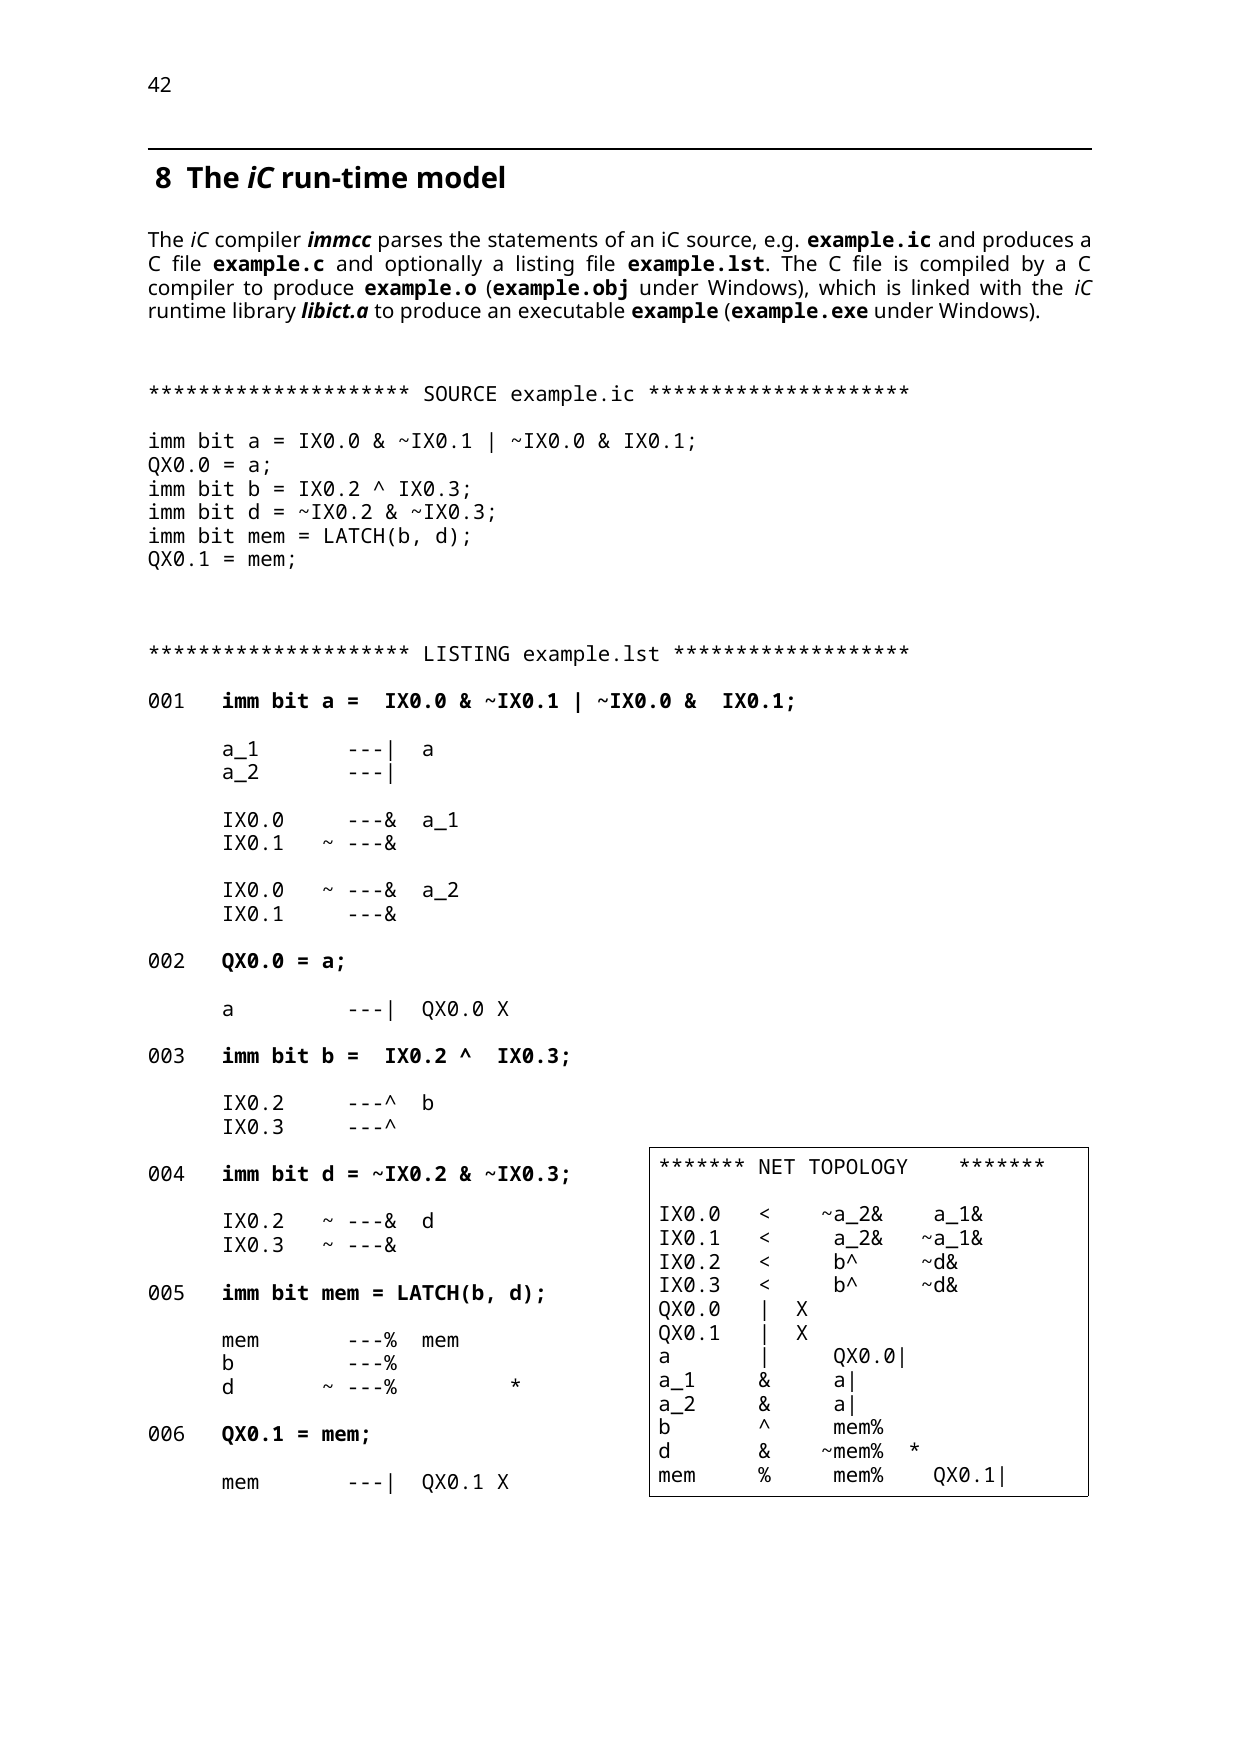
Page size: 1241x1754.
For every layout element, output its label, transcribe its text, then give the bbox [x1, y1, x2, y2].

text IX0.2 ---^ b [148, 1092, 1092, 1116]
text a | QX0.0| [658, 1345, 1079, 1368]
text a ---| QX0.0 X [148, 997, 1092, 1021]
text QX0.1 = mem; [148, 548, 1092, 572]
text IX0.3 ~ ---& [148, 1234, 649, 1257]
text IX0.2 < b^ ~d& [658, 1250, 1079, 1274]
text mem ---% mem [148, 1328, 649, 1352]
text b ^ mem% [658, 1416, 1079, 1439]
text 002 QX0.0 = a; [148, 950, 1092, 974]
text imm bit mem = LATCH(b, d); [148, 524, 1092, 548]
text The iC compiler immcc parses the statements of an iC source, e.g. example.ic and produces a C file example.c and optionally a listing file example.lst. The C file is compiled by a C compiler to produce example.o (example.obj under Windows), which is linked with the iC runtime library libict.a to produce an executable example (example.exe under Windows). [148, 229, 1092, 323]
text mem ---| QX0.1 X [148, 1470, 649, 1494]
text 004 imm bit d = ~IX0.2 & ~IX0.3; [148, 1163, 649, 1186]
text imm bit a = IX0.0 & ~IX0.1 | ~IX0.0 & IX0.1; [148, 430, 1092, 453]
text 001 imm bit a = IX0.0 & ~IX0.1 | ~IX0.0 & IX0.1; [148, 690, 1092, 713]
text 003 imm bit b = IX0.2 ^ IX0.3; [148, 1044, 1092, 1068]
text QX0.1 | X [658, 1321, 1079, 1345]
text a_2 ---| [148, 761, 1092, 784]
text ********************* LISTING example.lst ******************* [148, 643, 1092, 666]
text IX0.1 ---& [148, 903, 1092, 926]
text IX0.0 ~ ---& a_2 [148, 879, 1092, 903]
text imm bit d = ~IX0.2 & ~IX0.3; [148, 501, 1092, 524]
text IX0.2 ~ ---& d [148, 1210, 649, 1234]
text IX0.1 ~ ---& [148, 832, 1092, 855]
text a_1 ---| a [148, 737, 1092, 761]
text mem % mem% QX0.1| [658, 1463, 1079, 1487]
text ********************* SOURCE example.ic ********************* [148, 382, 1092, 406]
text QX0.0 = a; [148, 453, 1092, 477]
text 006 QX0.1 = mem; [148, 1423, 649, 1447]
text d & ~mem% * [658, 1439, 1079, 1463]
text imm bit b = IX0.2 ^ IX0.3; [148, 477, 1092, 501]
text a_2 & a| [658, 1392, 1079, 1416]
text IX0.1 < a_2& ~a_1& [658, 1227, 1079, 1250]
text a_1 & a| [658, 1368, 1079, 1392]
text IX0.0 ---& a_1 [148, 808, 1092, 832]
subtitle The iC run-time model [148, 150, 1092, 204]
text IX0.3 ---^ [148, 1116, 1092, 1139]
text d ~ ---% * [148, 1376, 649, 1399]
text IX0.3 < b^ ~d& [658, 1274, 1079, 1298]
text IX0.0 < ~a_2& a_1& [658, 1203, 1079, 1227]
text b ---% [148, 1352, 649, 1376]
text QX0.0 | X [658, 1298, 1079, 1321]
text ******* NET TOPOLOGY ******* [658, 1156, 1079, 1179]
text 005 imm bit mem = LATCH(b, d); [148, 1281, 649, 1305]
